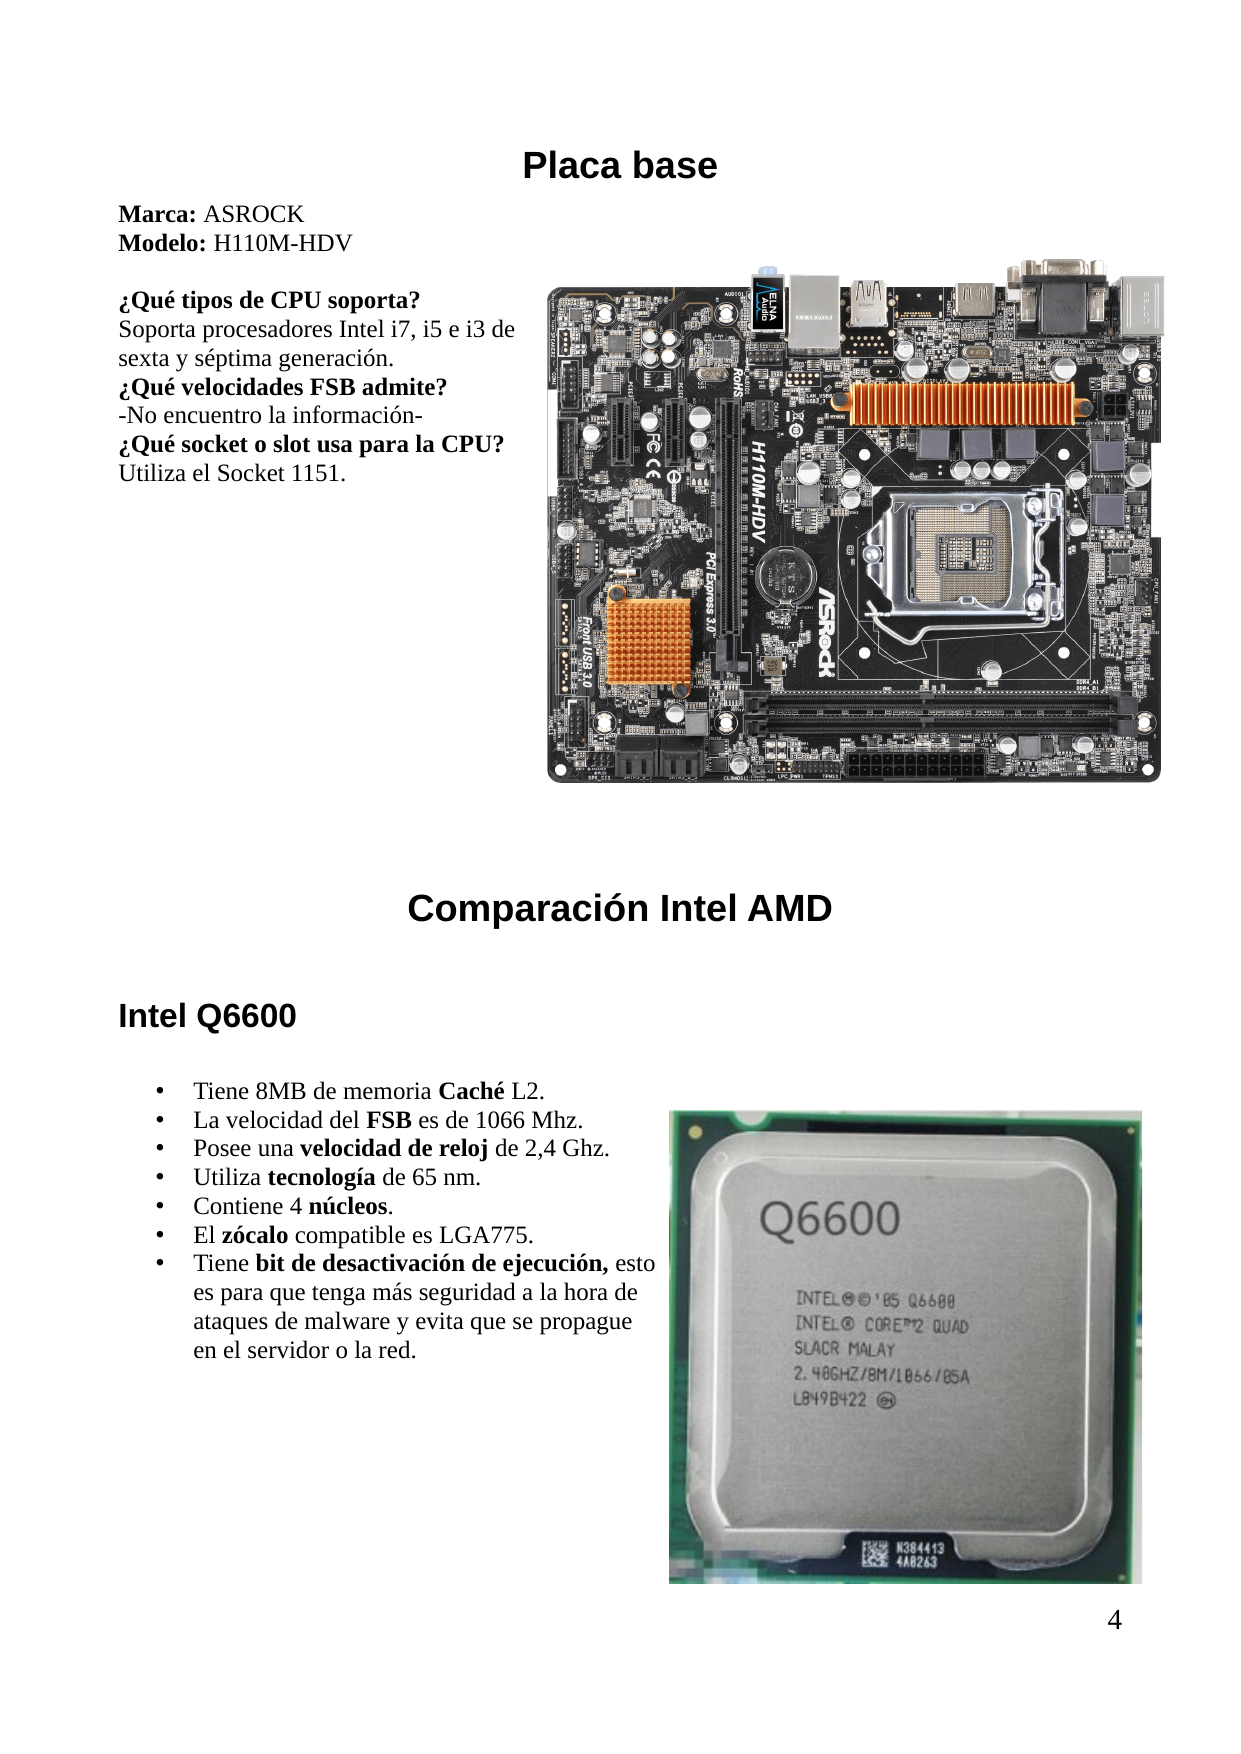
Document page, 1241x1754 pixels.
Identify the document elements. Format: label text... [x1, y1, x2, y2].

list Tiene 8MB de memoria Caché L2. [156, 1076, 1122, 1105]
text Modelo: H110M-HDV [118, 228, 1122, 257]
list El zócalo compatible es LGA775. [156, 1220, 669, 1248]
list Posee una velocidad de reloj de 2,4 Ghz. [156, 1133, 669, 1162]
list Contiene 4 núcleos. [156, 1191, 669, 1220]
text -No encuentro la información- [118, 401, 540, 429]
subtitle Comparación Intel AMD [118, 886, 1122, 929]
text ¿Qué socket o slot usa para la CPU? [118, 429, 540, 458]
text ¿Qué velocidades FSB admite? [118, 372, 540, 401]
picture [669, 1110, 1143, 1584]
text ¿Qué tipos de CPU soporta? [118, 286, 540, 314]
text Soporta procesadores Intel i7, i5 e i3 de sexta y séptima generación. [118, 314, 540, 372]
list en el servidor o la red. [156, 1335, 669, 1363]
text Marca: ASROCK [118, 199, 1122, 228]
list Tiene bit de desactivación de ejecución, esto [156, 1248, 669, 1277]
subtitle Intel Q6600 [118, 996, 1122, 1035]
picture [540, 258, 1172, 784]
subtitle Placa base [118, 143, 1122, 187]
list La velocidad del FSB es de 1066 Mhz. [156, 1105, 1122, 1133]
text Utiliza el Socket 1151. [118, 458, 540, 487]
list Utiliza tecnología de 65 nm. [156, 1162, 669, 1191]
list es para que tenga más seguridad a la hora de ataques de malware y evita que se propague [156, 1277, 669, 1335]
